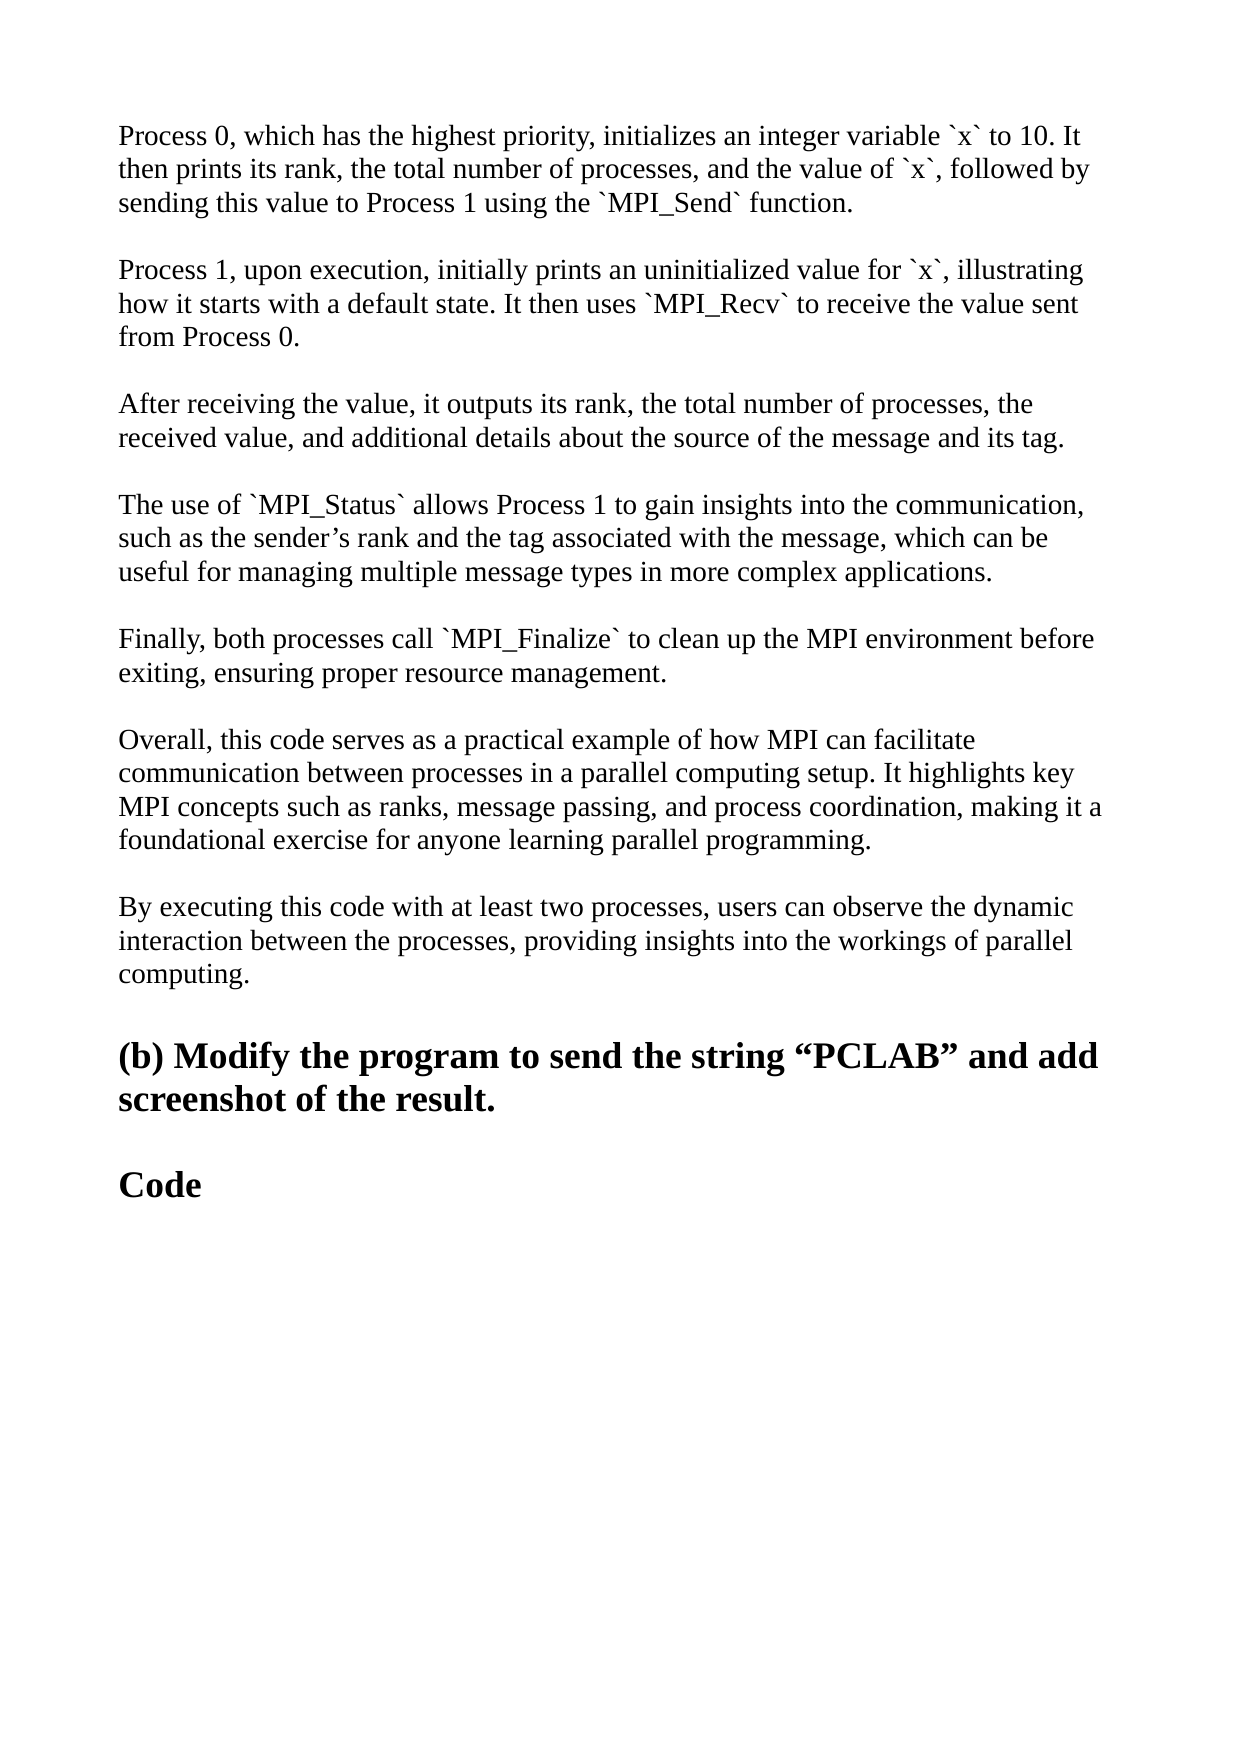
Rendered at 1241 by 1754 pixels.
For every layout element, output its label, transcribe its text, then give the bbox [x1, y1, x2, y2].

text Process 0, which has the highest priority, initializes an integer variable `x` to 10. It then prints its rank, the total number of processes, and the value of `x`, followed by sending this value to Process 1 using the `MPI_Send` function. [118, 118, 1122, 219]
text Finally, both processes call `MPI_Finalize` to clean up the MPI environment before exiting, ensuring proper resource management. [118, 621, 1122, 688]
text (b) Modify the program to send the string “PCLAB” and add screenshot of the result. [118, 1033, 1122, 1119]
text The use of `MPI_Status` allows Process 1 to gain insights into the communication, such as the sender’s rank and the tag associated with the message, which can be useful for managing multiple message types in more complex applications. [118, 487, 1122, 588]
text By executing this code with at least two processes, users can observe the dynamic interaction between the processes, providing insights into the workings of parallel computing. [118, 889, 1122, 990]
text Process 1, upon execution, initially prints an uninitialized value for `x`, illustrating how it starts with a default state. It then uses `MPI_Recv` to receive the value sent from Process 0. [118, 252, 1122, 353]
text Code [118, 1163, 1122, 1206]
text After receiving the value, it outputs its rank, the total number of processes, the received value, and additional details about the source of the message and its tag. [118, 386, 1122, 453]
text Overall, this code serves as a practical example of how MPI can facilitate communication between processes in a parallel computing setup. It highlights key MPI concepts such as ranks, message passing, and process coordination, making it a foundational exercise for anyone learning parallel programming. [118, 722, 1122, 856]
